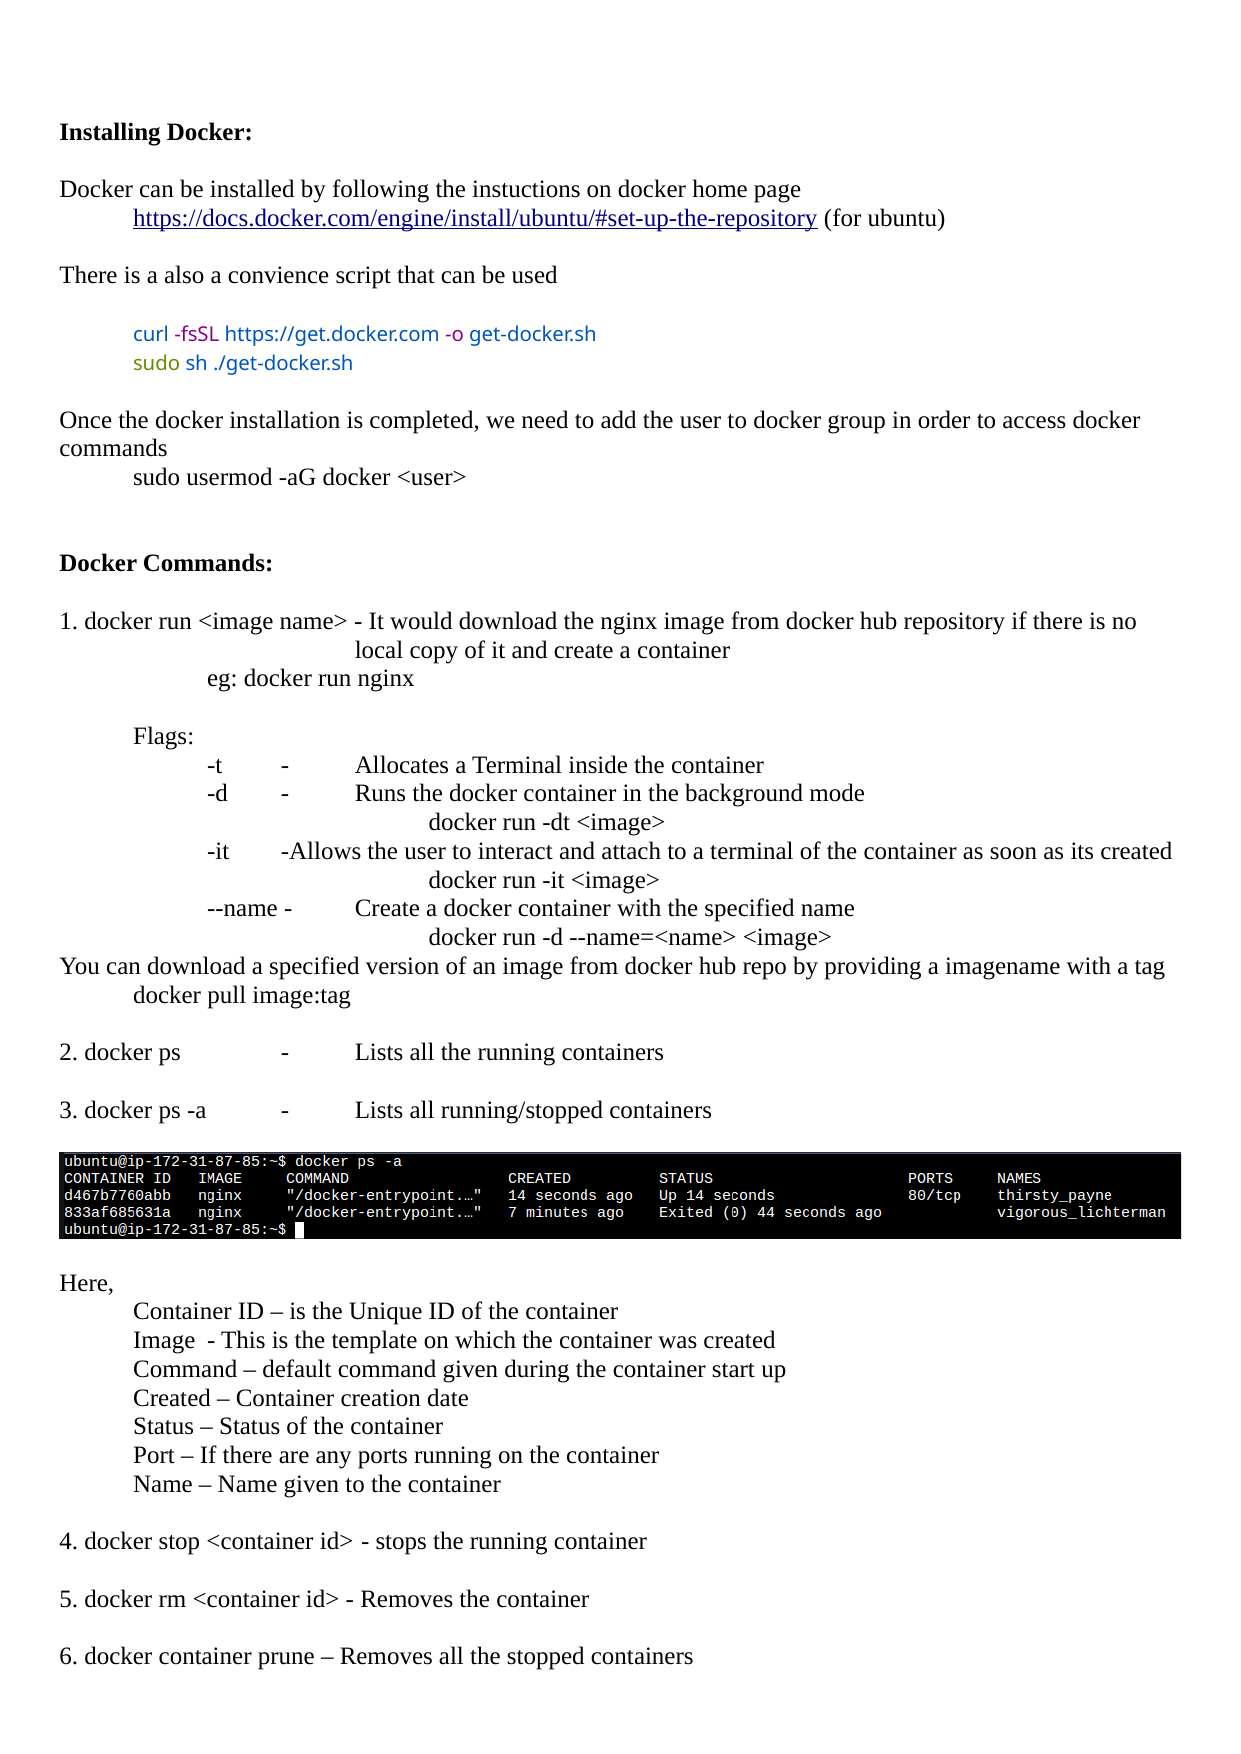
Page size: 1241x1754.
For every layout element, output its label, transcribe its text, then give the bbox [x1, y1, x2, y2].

text 4. docker stop <container id> - stops the running container [59, 1526, 1181, 1555]
text Docker Commands: [59, 548, 1181, 577]
text sudo sh ./get-docker.sh [59, 347, 1181, 376]
text Flags: [59, 721, 1181, 750]
text Container ID – is the Unique ID of the container [59, 1296, 1181, 1325]
text 3. docker ps -a - Lists all running/stopped containers [59, 1095, 1181, 1123]
text There is a also a convience script that can be used [59, 260, 1181, 289]
text 5. docker rm <container id> - Removes the container [59, 1584, 1181, 1613]
text curl -fsSL https://get.docker.com -o get-docker.sh [59, 318, 1181, 347]
text Name – Name given to the container [59, 1469, 1181, 1498]
text -t - Allocates a Terminal inside the container [59, 750, 1181, 778]
text eg: docker run nginx [59, 663, 1181, 692]
text Command – default command given during the container start up [59, 1354, 1181, 1383]
text Image - This is the template on which the container was created [59, 1325, 1181, 1354]
text --name - Create a docker container with the specified name [59, 893, 1181, 922]
picture [59, 1152, 1182, 1239]
text https://docs.docker.com/engine/install/ubuntu/#set-up-the-repository (for ubuntu) [59, 203, 1181, 232]
text docker run -it <image> [59, 865, 1181, 893]
text 1. docker run <image name> - It would download the nginx image from docker hub repository if there is no local copy of it and create a container [59, 606, 1181, 663]
text Port – If there are any ports running on the container [59, 1440, 1181, 1469]
text Status – Status of the container [59, 1411, 1181, 1440]
text Once the docker installation is completed, we need to add the user to docker group in order to access docker commands [59, 405, 1181, 462]
text -it -Allows the user to interact and attach to a terminal of the container as soon as its created [59, 836, 1181, 865]
text Here, [59, 1268, 1181, 1296]
text docker pull image:tag [59, 980, 1181, 1008]
text -d - Runs the docker container in the background mode [59, 778, 1181, 807]
text sudo usermod -aG docker <user> [59, 462, 1181, 491]
text Created – Container creation date [59, 1383, 1181, 1411]
text 6. docker container prune – Removes all the stopped containers [59, 1641, 1181, 1670]
text You can download a specified version of an image from docker hub repo by providing a imagename with a tag [59, 951, 1181, 980]
text Docker can be installed by following the instuctions on docker home page [59, 174, 1181, 203]
text Installing Docker: [59, 117, 1181, 145]
text 2. docker ps - Lists all the running containers [59, 1037, 1181, 1066]
text docker run -d --name=<name> <image> [59, 922, 1181, 951]
text docker run -dt <image> [59, 807, 1181, 836]
